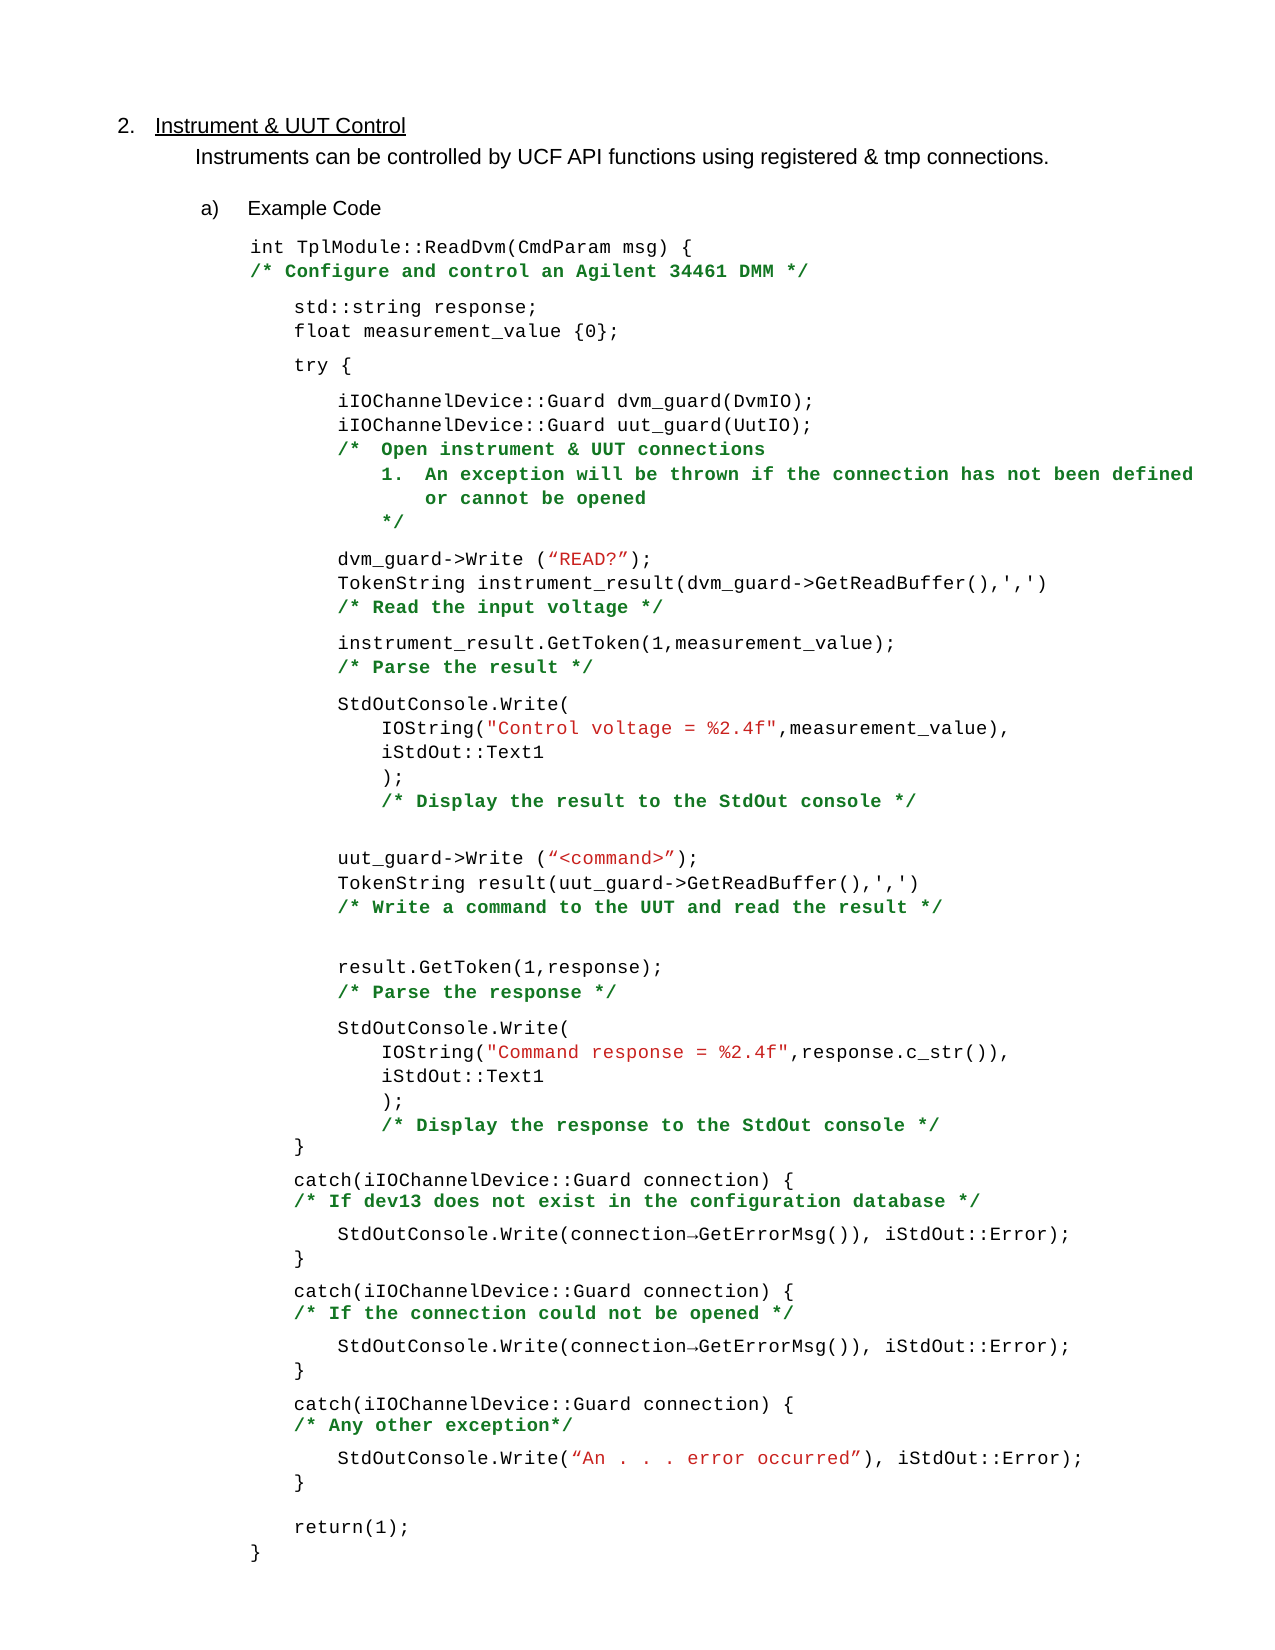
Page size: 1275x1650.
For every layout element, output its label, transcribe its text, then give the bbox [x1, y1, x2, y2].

text return(1); [294, 1518, 1200, 1539]
text iStdOut::Text1 [381, 743, 1200, 764]
text int TplModule::ReadDvm(CmdParam msg) { [250, 237, 1200, 259]
text } [294, 1473, 1200, 1494]
text /* Display the result to the StdOut console */ [381, 792, 1200, 813]
text ); [381, 1092, 1200, 1113]
text StdOutConsole.Write(“An . . . error occurred”), iStdOut::Error); [337, 1449, 1200, 1470]
text uut_guard->Write (“<command>”); [337, 849, 1200, 870]
text try { [294, 355, 1200, 377]
text ); [381, 767, 1200, 789]
text iIOChannelDevice::Guard dvm_guard(DvmIO); [337, 392, 1200, 413]
text std::string response; [294, 298, 1200, 319]
text instrument_result.GetToken(1,measurement_value); [337, 634, 1200, 655]
text /* If the connection could not be opened */ [294, 1303, 1200, 1325]
text catch(iIOChannelDevice::Guard connection) { [294, 1282, 1200, 1303]
text IOString("Command response = %2.4f",response.c_str()), [381, 1043, 1200, 1064]
text } [294, 1137, 1200, 1158]
text TokenString result(uut_guard->GetReadBuffer(),',') [337, 873, 1200, 895]
text catch(iIOChannelDevice::Guard connection) { [294, 1170, 1200, 1192]
text /* Write a command to the UUT and read the result */ [337, 898, 1200, 919]
text Instruments can be controlled by UCF API functions using registered & tmp connections. [195, 144, 1200, 169]
text } [294, 1249, 1200, 1270]
text /* Configure and control an Agilent 34461 DMM */ [250, 262, 1200, 283]
text 1. An exception will be thrown if the connection has not been defined [381, 464, 1200, 486]
text float measurement_value {0}; [294, 322, 1200, 343]
text } [294, 1361, 1200, 1382]
text catch(iIOChannelDevice::Guard connection) { [294, 1394, 1200, 1416]
text } [250, 1542, 1200, 1564]
text */ [381, 513, 1200, 534]
text StdOutConsole.Write(connection→GetErrorMsg()), iStdOut::Error); [337, 1225, 1200, 1246]
text /* Open instrument & UUT connections [294, 440, 1200, 461]
text /* If dev13 does not exist in the configuration database */ [294, 1192, 1200, 1213]
text result.GetToken(1,response); [337, 958, 1200, 979]
text /* Parse the response */ [337, 982, 1200, 1004]
subtitle Example Code [195, 196, 1200, 219]
text /* Display the response to the StdOut console */ [381, 1116, 1200, 1137]
text dvm_guard->Write (“READ?”); [337, 549, 1200, 571]
text /* Any other exception*/ [294, 1416, 1200, 1437]
text /* Read the input voltage */ [337, 598, 1200, 619]
text iIOChannelDevice::Guard uut_guard(UutIO); [337, 416, 1200, 437]
text TokenString instrument_result(dvm_guard->GetReadBuffer(),',') [337, 573, 1200, 595]
subtitle Instrument & UUT Control [111, 112, 1200, 138]
text StdOutConsole.Write(connection→GetErrorMsg()), iStdOut::Error); [337, 1337, 1200, 1358]
text /* Parse the result */ [337, 658, 1200, 679]
text or cannot be opened [425, 489, 1200, 510]
text iStdOut::Text1 [381, 1067, 1200, 1088]
text StdOutConsole.Write( [337, 694, 1200, 716]
text IOString("Control voltage = %2.4f",measurement_value), [381, 719, 1200, 740]
text StdOutConsole.Write( [337, 1019, 1200, 1040]
